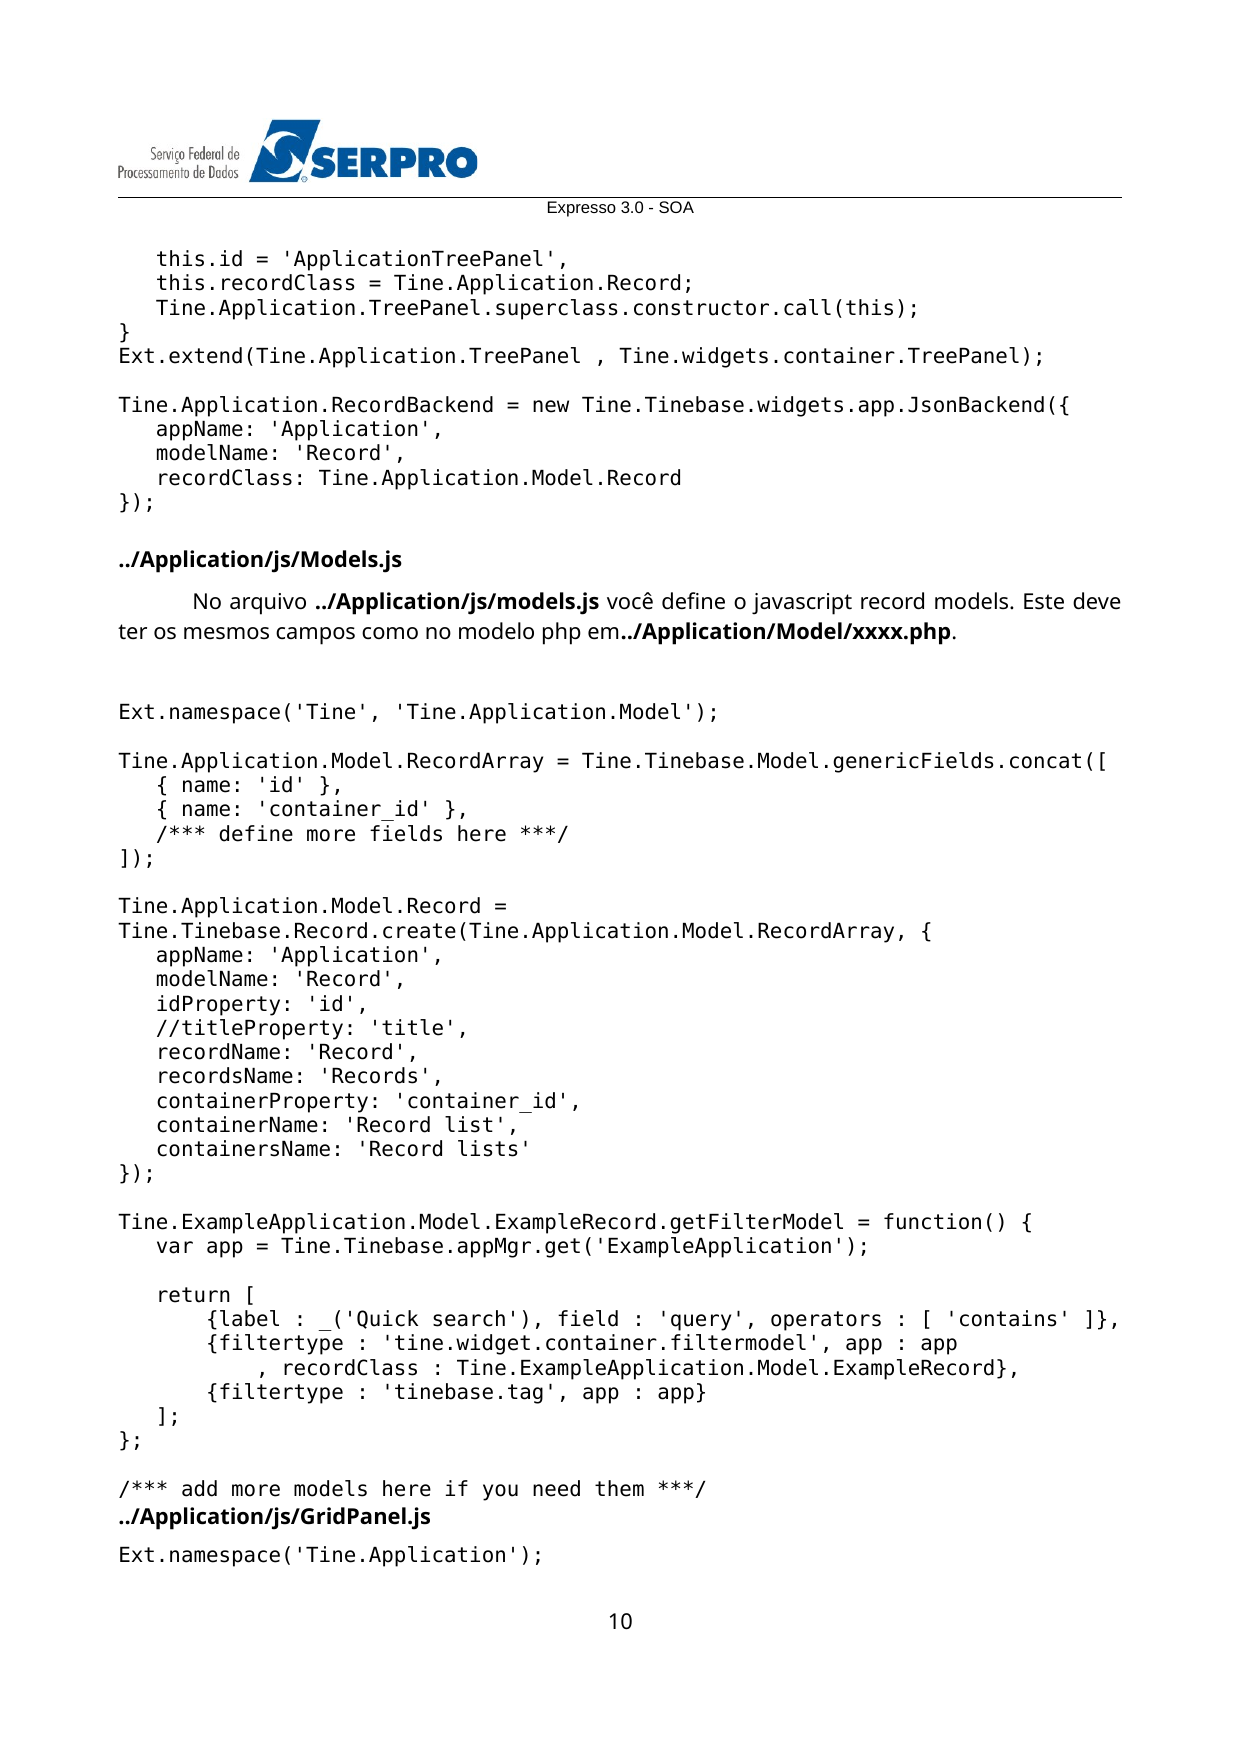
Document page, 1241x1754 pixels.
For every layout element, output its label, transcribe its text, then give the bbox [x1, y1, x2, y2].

text recordName: 'Record', [118, 1040, 1122, 1064]
text }); [118, 1161, 1122, 1186]
text ../Application/js/Models.js [118, 544, 1122, 573]
text {label : _('Quick search'), field : 'query', operators : [ 'contains' ]}, [118, 1307, 1122, 1331]
text ]); [118, 846, 1122, 870]
text this.recordClass = Tine.Application.Record; [118, 271, 1122, 296]
text Tine.Application.Model.Record = Tine.Tinebase.Record.create(Tine.Application.Model.RecordArray, { [118, 894, 1122, 943]
text Ext.namespace('Tine.Application'); [118, 1543, 1122, 1568]
text }); [118, 490, 1122, 514]
text , recordClass : Tine.ExampleApplication.Model.ExampleRecord}, [118, 1356, 1122, 1380]
text Tine.Application.TreePanel.superclass.constructor.call(this); [118, 296, 1122, 320]
text /*** add more models here if you need them ***/ [118, 1477, 1122, 1501]
text var app = Tine.Tinebase.appMgr.get('ExampleApplication'); [118, 1234, 1122, 1258]
text } [118, 320, 1122, 344]
text Ext.extend(Tine.Application.TreePanel , Tine.widgets.container.TreePanel); [118, 344, 1122, 368]
text //titleProperty: 'title', [118, 1016, 1122, 1040]
text Tine.Application.Model.RecordArray = Tine.Tinebase.Model.genericFields.concat([ [118, 749, 1122, 773]
text ]; [118, 1404, 1122, 1428]
text idProperty: 'id', [118, 992, 1122, 1016]
text /*** define more fields here ***/ [118, 822, 1122, 846]
text { name: 'id' }, [118, 773, 1122, 797]
picture [118, 118, 478, 183]
text recordsName: 'Records', [118, 1064, 1122, 1089]
text {filtertype : 'tinebase.tag', app : app} [118, 1380, 1122, 1404]
text this.id = 'ApplicationTreePanel', [118, 247, 1122, 271]
text Tine.ExampleApplication.Model.ExampleRecord.getFilterModel = function() { [118, 1210, 1122, 1234]
text No arquivo ../Application/js/models.js você define o javascript record models. Este deve ter os mesmos campos como no modelo php em../Application/Model/xxxx.php. [118, 586, 1122, 646]
text }; [118, 1428, 1122, 1453]
text ../Application/js/GridPanel.js [118, 1501, 1122, 1531]
text recordClass: Tine.Application.Model.Record [118, 466, 1122, 490]
text containersName: 'Record lists' [118, 1137, 1122, 1161]
text return [ [118, 1283, 1122, 1307]
text modelName: 'Record', [118, 967, 1122, 992]
text {filtertype : 'tine.widget.container.filtermodel', app : app [118, 1331, 1122, 1356]
text Ext.namespace('Tine', 'Tine.Application.Model'); [118, 700, 1122, 724]
text appName: 'Application', [118, 417, 1122, 441]
text Tine.Application.RecordBackend = new Tine.Tinebase.widgets.app.JsonBackend({ [118, 393, 1122, 417]
text containerProperty: 'container_id', [118, 1089, 1122, 1113]
text { name: 'container_id' }, [118, 797, 1122, 822]
text containerName: 'Record list', [118, 1113, 1122, 1137]
text modelName: 'Record', [118, 441, 1122, 466]
text appName: 'Application', [118, 943, 1122, 967]
